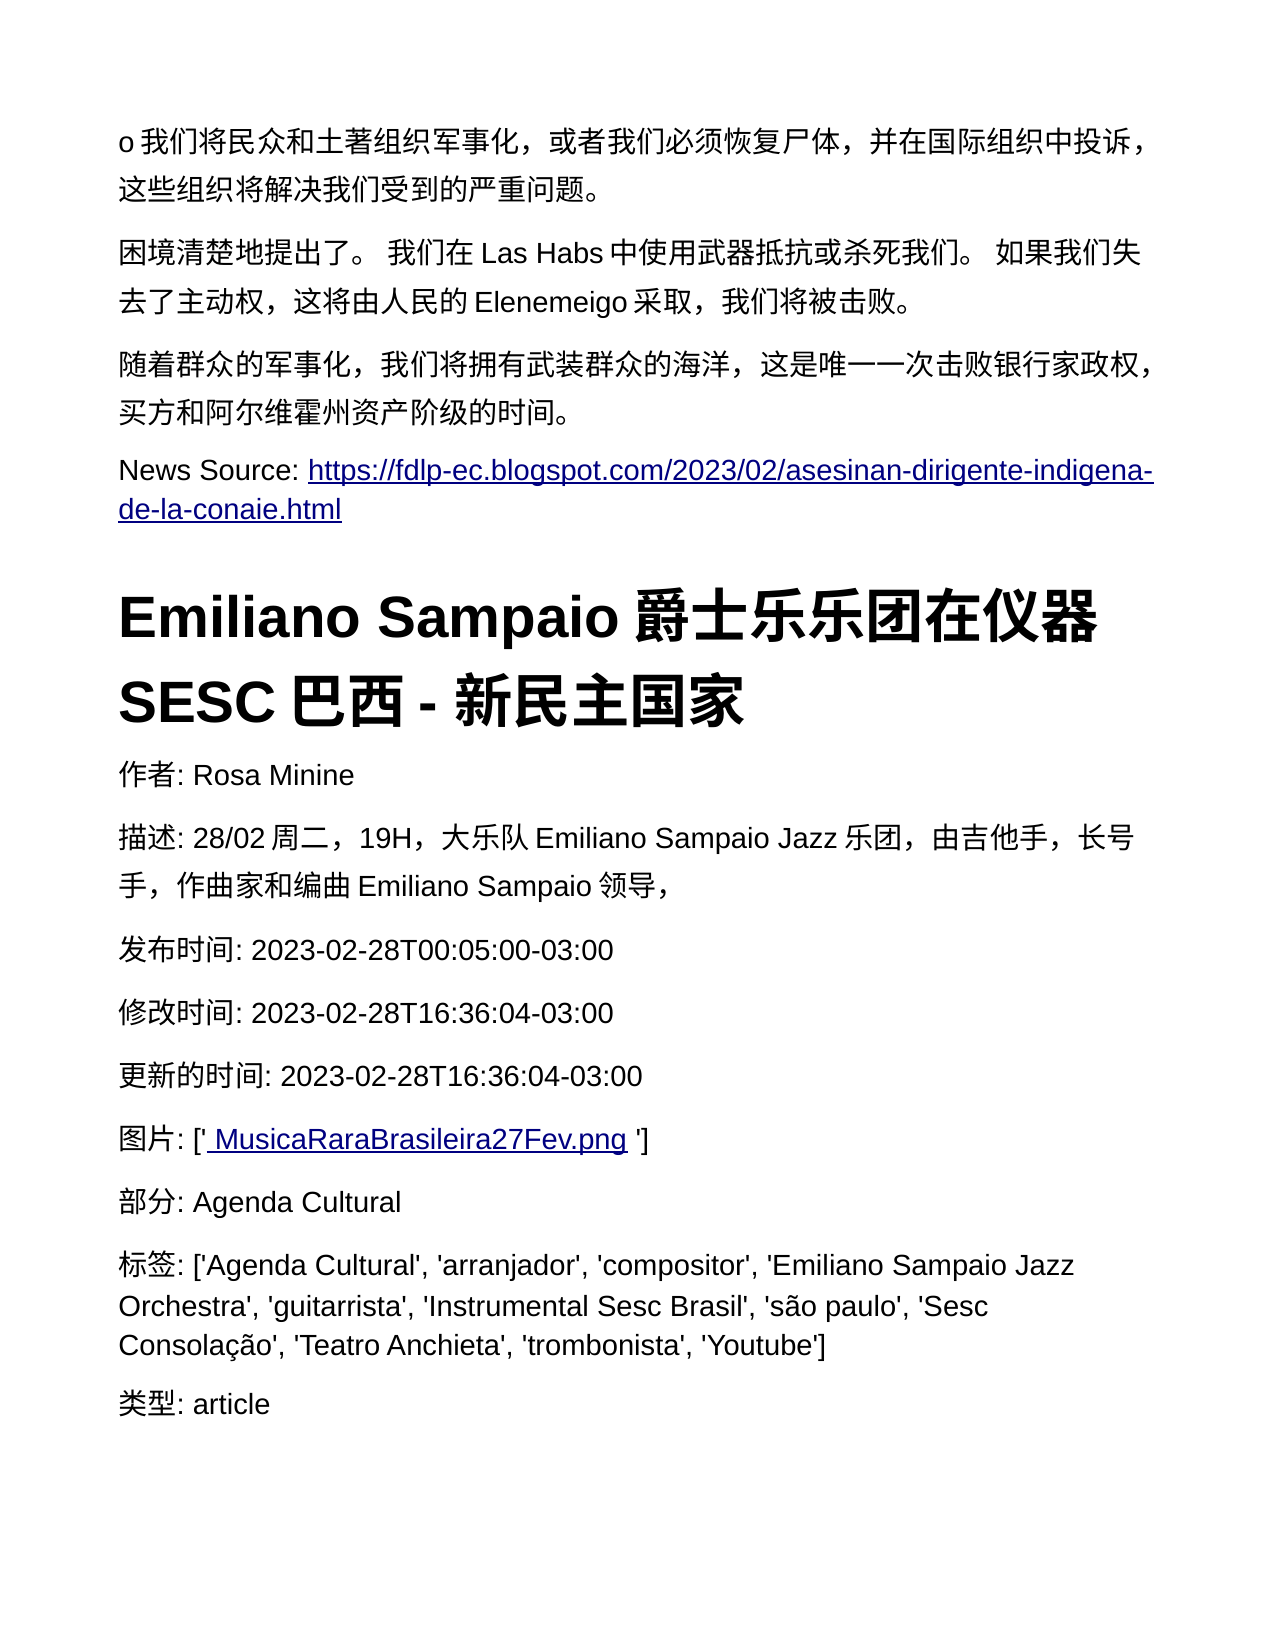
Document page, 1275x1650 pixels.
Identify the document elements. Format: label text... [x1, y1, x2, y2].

text 图片: [' MusicaRaraBrasileira27Fev.png '] [118, 1115, 1157, 1158]
text 作者: Rosa Minine [118, 751, 1157, 793]
text 描述: 28/02周二，19H，大乐队Emiliano Sampaio Jazz乐团，由吉他手，长号手，作曲家和编曲Emiliano Sampaio领导， [118, 814, 1157, 905]
text News Source: https://fdlp-ec.blogspot.com/2023/02/asesinan-dirigente-indigena-de-la-conaie.html [118, 453, 1157, 525]
subtitle Emiliano Sampaio爵士乐乐团在仪器SESC巴西 - 新民主国家 [118, 570, 1157, 739]
text 随着群众的军事化，我们将拥有武装群众的海洋，这是唯一一次击败银行家政权，买方和阿尔维霍州资产阶级的时间。 [118, 341, 1157, 432]
text o我们将民众和土著组织军事化，或者我们必须恢复尸体，并在国际组织中投诉，这些组织将解决我们受到的严重问题。 [118, 118, 1157, 209]
text 类型: article [118, 1381, 1157, 1423]
text 标签: ['Agenda Cultural', 'arranjador', 'compositor', 'Emiliano Sampaio Jazz Orchestra', 'guitarrista', 'Instrumental Sesc Brasil', 'são paulo', 'Sesc Consolação', 'Teatro Anchieta', 'trombonista', 'Youtube'] [118, 1242, 1157, 1361]
text 更新的时间: 2023-02-28T16:36:04-03:00 [118, 1052, 1157, 1094]
text 发布时间: 2023-02-28T00:05:00-03:00 [118, 926, 1157, 968]
text 困境清楚地提出了。 我们在Las Habs中使用武器抵抗或杀死我们。 如果我们失去了主动权，这将由人民的Elenemeigo采取，我们将被击败。 [118, 230, 1157, 321]
text 部分: Agenda Cultural [118, 1178, 1157, 1221]
text 修改时间: 2023-02-28T16:36:04-03:00 [118, 989, 1157, 1031]
